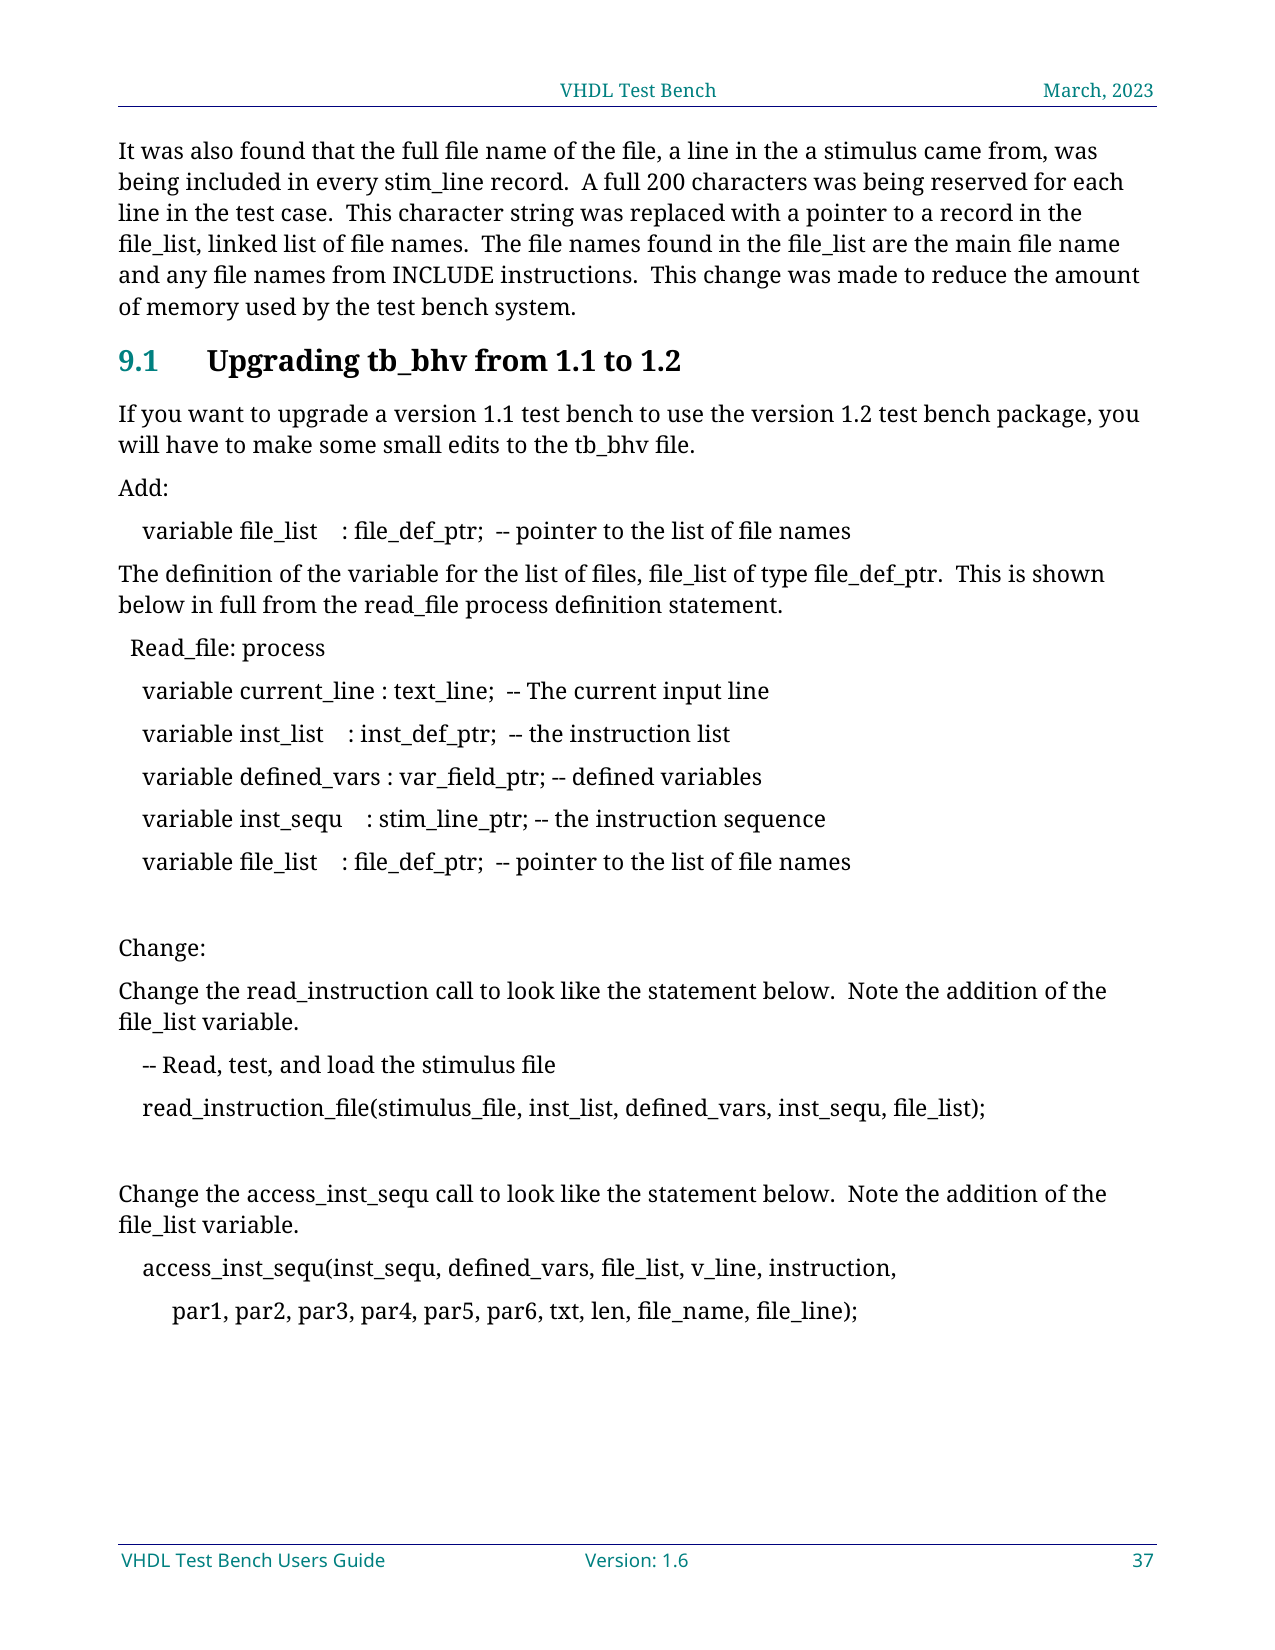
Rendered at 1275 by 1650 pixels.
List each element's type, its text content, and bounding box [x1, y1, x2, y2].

text Add: [118, 472, 1157, 503]
text variable file_list : file_def_ptr; -- pointer to the list of file names [118, 515, 1157, 546]
text Change the read_instruction call to look like the statement below. Note the addition of the file_list variable. [118, 975, 1157, 1037]
text variable current_line : text_line; -- The current input line [118, 674, 1157, 706]
text It was also found that the full file name of the file, a line in the a stimulus came from, was being included in every stim_line record. A full 200 characters was being reserved for each line in the test case. This character string was replaced with a pointer to a record in the file_list, linked list of file names. The file names found in the file_list are the main file name and any file names from INCLUDE instructions. This change was made to reduce the amount of memory used by the test bench system. [118, 135, 1157, 322]
text Change the access_inst_sequ call to look like the statement below. Note the addition of the file_list variable. [118, 1178, 1157, 1240]
text variable defined_vars : var_field_ptr; -- defined variables [118, 760, 1157, 791]
text variable file_list : file_def_ptr; -- pointer to the list of file names [118, 846, 1157, 877]
text The definition of the variable for the list of files, file_list of type file_def_ptr. This is shown below in full from the read_file process definition statement. [118, 558, 1157, 620]
text -- Read, test, and load the stimulus file [118, 1049, 1157, 1080]
text Change: [118, 932, 1157, 963]
text read_instruction_file(stimulus_file, inst_list, defined_vars, inst_sequ, file_list); [118, 1092, 1157, 1123]
subtitle Upgrading tb_bhv from 1.1 to 1.2 [118, 340, 1157, 379]
text par1, par2, par3, par4, par5, par6, txt, len, file_name, file_line); [118, 1294, 1157, 1326]
text variable inst_sequ : stim_line_ptr; -- the instruction sequence [118, 803, 1157, 834]
text Read_file: process [118, 632, 1157, 663]
text variable inst_list : inst_def_ptr; -- the instruction list [118, 717, 1157, 748]
text access_inst_sequ(inst_sequ, defined_vars, file_list, v_line, instruction, [118, 1252, 1157, 1283]
text If you want to upgrade a version 1.1 test bench to use the version 1.2 test bench package, you will have to make some small edits to the tb_bhv file. [118, 398, 1157, 460]
